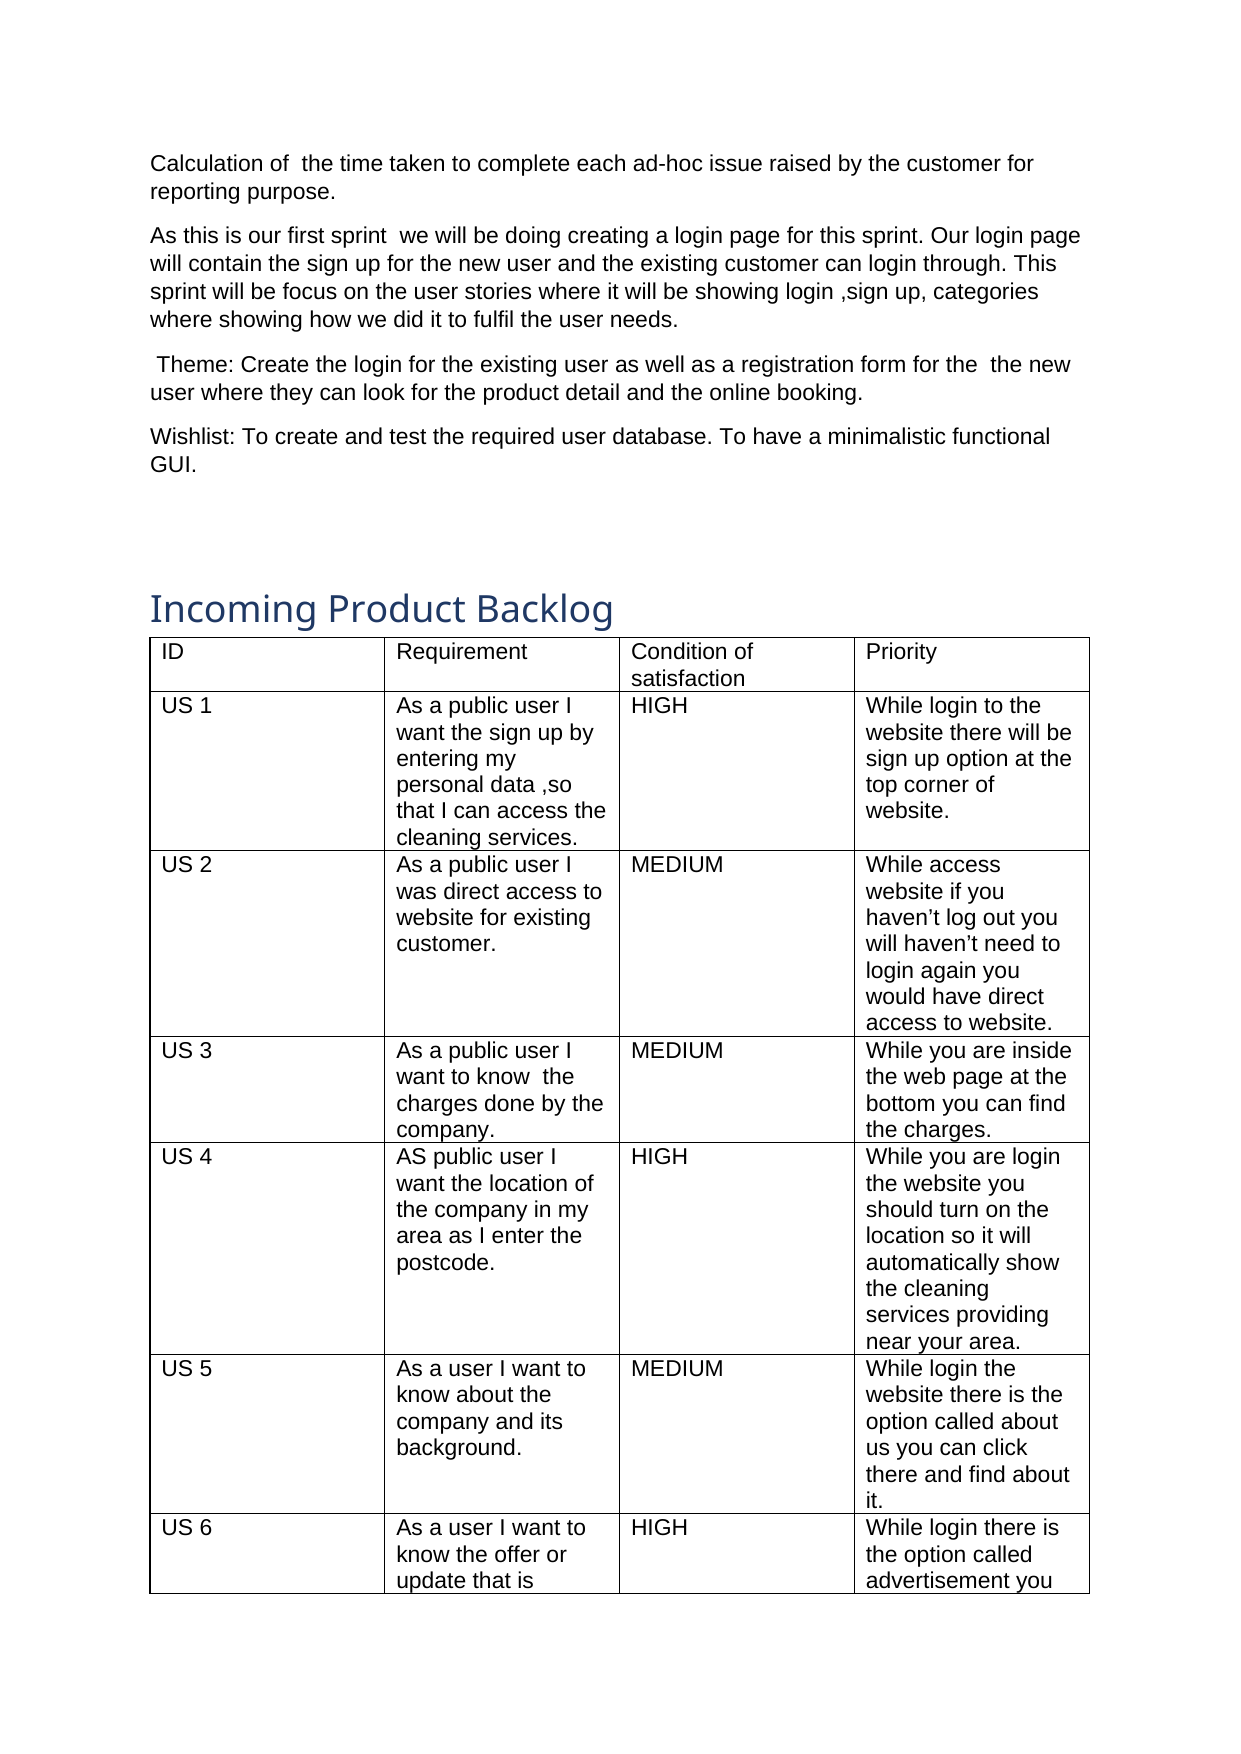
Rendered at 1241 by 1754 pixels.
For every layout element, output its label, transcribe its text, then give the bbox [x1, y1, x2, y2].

table_cell While access website if you haven’t log out you will haven’t need to login again you would have direct access to website. [855, 851, 1089, 1036]
table_cell As a public user I want the sign up by entering my personal data ,so that I can access the cleaning services. [385, 692, 619, 850]
table_cell AS public user I want the location of the company in my area as I enter the postcode. [385, 1143, 619, 1354]
table_cell MEDIUM [620, 1355, 854, 1513]
table_cell As a user I want to know about the company and its background. [385, 1355, 619, 1513]
table_cell As a user I want to know the offer or update that is [385, 1514, 619, 1593]
text Wishlist: To create and test the required user database. To have a minimalistic functional GUI. [150, 423, 1090, 478]
table_cell HIGH [620, 1514, 854, 1593]
table_cell As a public user I was direct access to website for existing customer. [385, 851, 619, 1036]
subtitle Incoming Product Backlog [150, 582, 1090, 633]
table_cell HIGH [620, 692, 854, 850]
table_cell While you are login the website you should turn on the location so it will automatically show the cleaning services providing near your area. [855, 1143, 1089, 1354]
table_cell As a public user I want to know the charges done by the company. [385, 1037, 619, 1142]
table_cell US 3 [151, 1037, 384, 1142]
table_header Requirement [385, 638, 619, 691]
table_header ID [151, 638, 384, 691]
text As this is our first sprint we will be doing creating a login page for this sprint. Our login page will contain the sign up for the new user and the existing customer can login through. This sprint will be focus on the user stories where it will be showing login ,sign up, categories where showing how we did it to fulfil the user needs. [150, 222, 1090, 333]
table_cell While login there is the option called advertisement you [855, 1514, 1089, 1593]
table_cell US 6 [151, 1514, 384, 1593]
table_cell While login the website there is the option called about us you can click there and find about it. [855, 1355, 1089, 1513]
table_cell US 5 [151, 1355, 384, 1513]
text Calculation of the time taken to complete each ad-hoc issue raised by the customer for reporting purpose. [150, 150, 1090, 204]
table_cell MEDIUM [620, 1037, 854, 1142]
table_cell US 1 [151, 692, 384, 850]
table_cell US 4 [151, 1143, 384, 1354]
table_cell HIGH [620, 1143, 854, 1354]
table_cell MEDIUM [620, 851, 854, 1036]
table_header Priority [855, 638, 1089, 691]
table_cell While login to the website there will be sign up option at the top corner of website. [855, 692, 1089, 850]
table_header Condition of satisfaction [620, 638, 854, 691]
table_cell US 2 [151, 851, 384, 1036]
text Theme: Create the login for the existing user as well as a registration form for the the new user where they can look for the product detail and the online booking. [150, 351, 1090, 405]
table_cell While you are inside the web page at the bottom you can find the charges. [855, 1037, 1089, 1142]
